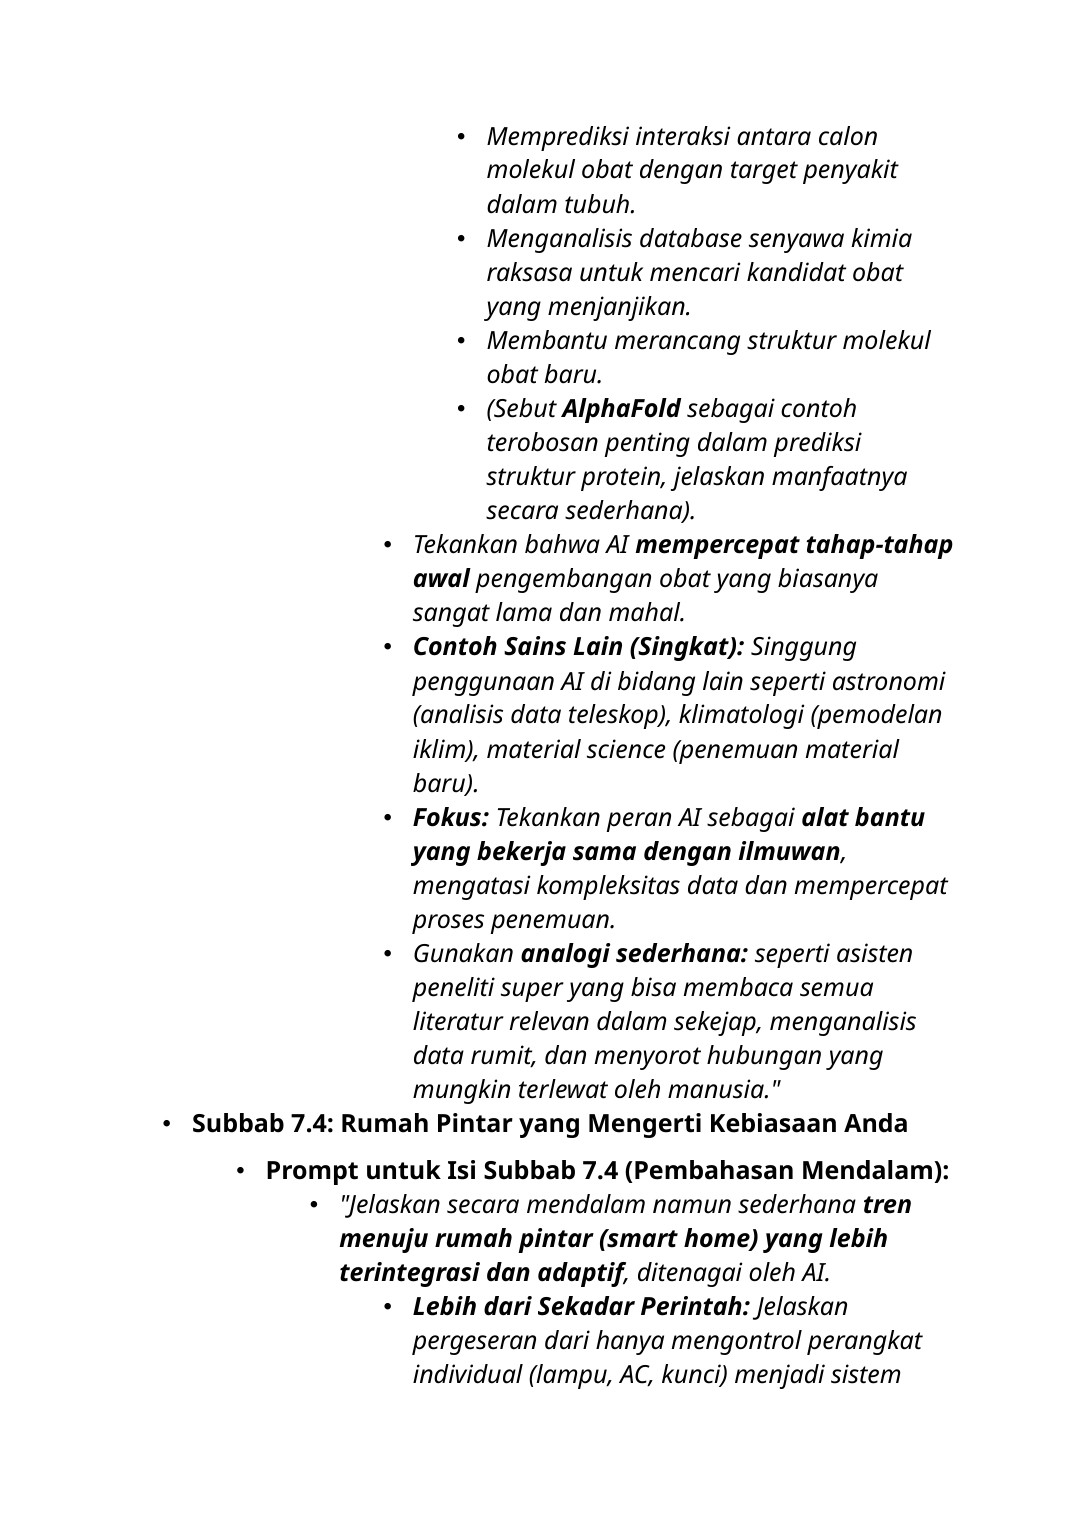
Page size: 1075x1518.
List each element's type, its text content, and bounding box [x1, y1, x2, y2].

list Subbab 7.4: Rumah Pintar yang Mengerti Kebiasaan Anda [162, 1106, 957, 1140]
list Lebih dari Sekadar Perintah: Jelaskan pergeseran dari hanya mengontrol perangkat individual (lampu, AC, kunci) menjadi sistem [383, 1289, 957, 1391]
list Prompt untuk Isi Subbab 7.4 (Pembahasan Mendalam): [236, 1152, 957, 1187]
list "Jelaskan secara mendalam namun sederhana tren menuju rumah pintar (smart home) yang lebih terintegrasi dan adaptif, ditenagai oleh AI. [309, 1187, 957, 1289]
list Membantu merancang struktur molekul obat baru. [457, 322, 957, 391]
list (Sebut AlphaFold sebagai contoh terobosan penting dalam prediksi struktur protein, jelaskan manfaatnya secara sederhana). [457, 391, 957, 527]
list Fokus: Tekankan peran AI sebagai alat bantu yang bekerja sama dengan ilmuwan, mengatasi kompleksitas data dan mempercepat proses penemuan. [383, 799, 957, 936]
list Memprediksi interaksi antara calon molekul obat dengan target penyakit dalam tubuh. [457, 118, 957, 220]
list Contoh Sains Lain (Singkat): Singgung penggunaan AI di bidang lain seperti astronomi (analisis data teleskop), klimatologi (pemodelan iklim), material science (penemuan material baru). [383, 629, 957, 799]
list Tekankan bahwa AI mempercepat tahap-tahap awal pengembangan obat yang biasanya sangat lama dan mahal. [383, 527, 957, 629]
list Gunakan analogi sederhana: seperti asisten peneliti super yang bisa membaca semua literatur relevan dalam sekejap, menganalisis data rumit, dan menyorot hubungan yang mungkin terlewat oleh manusia." [383, 936, 957, 1106]
list Menganalisis database senyawa kimia raksasa untuk mencari kandidat obat yang menjanjikan. [457, 220, 957, 322]
